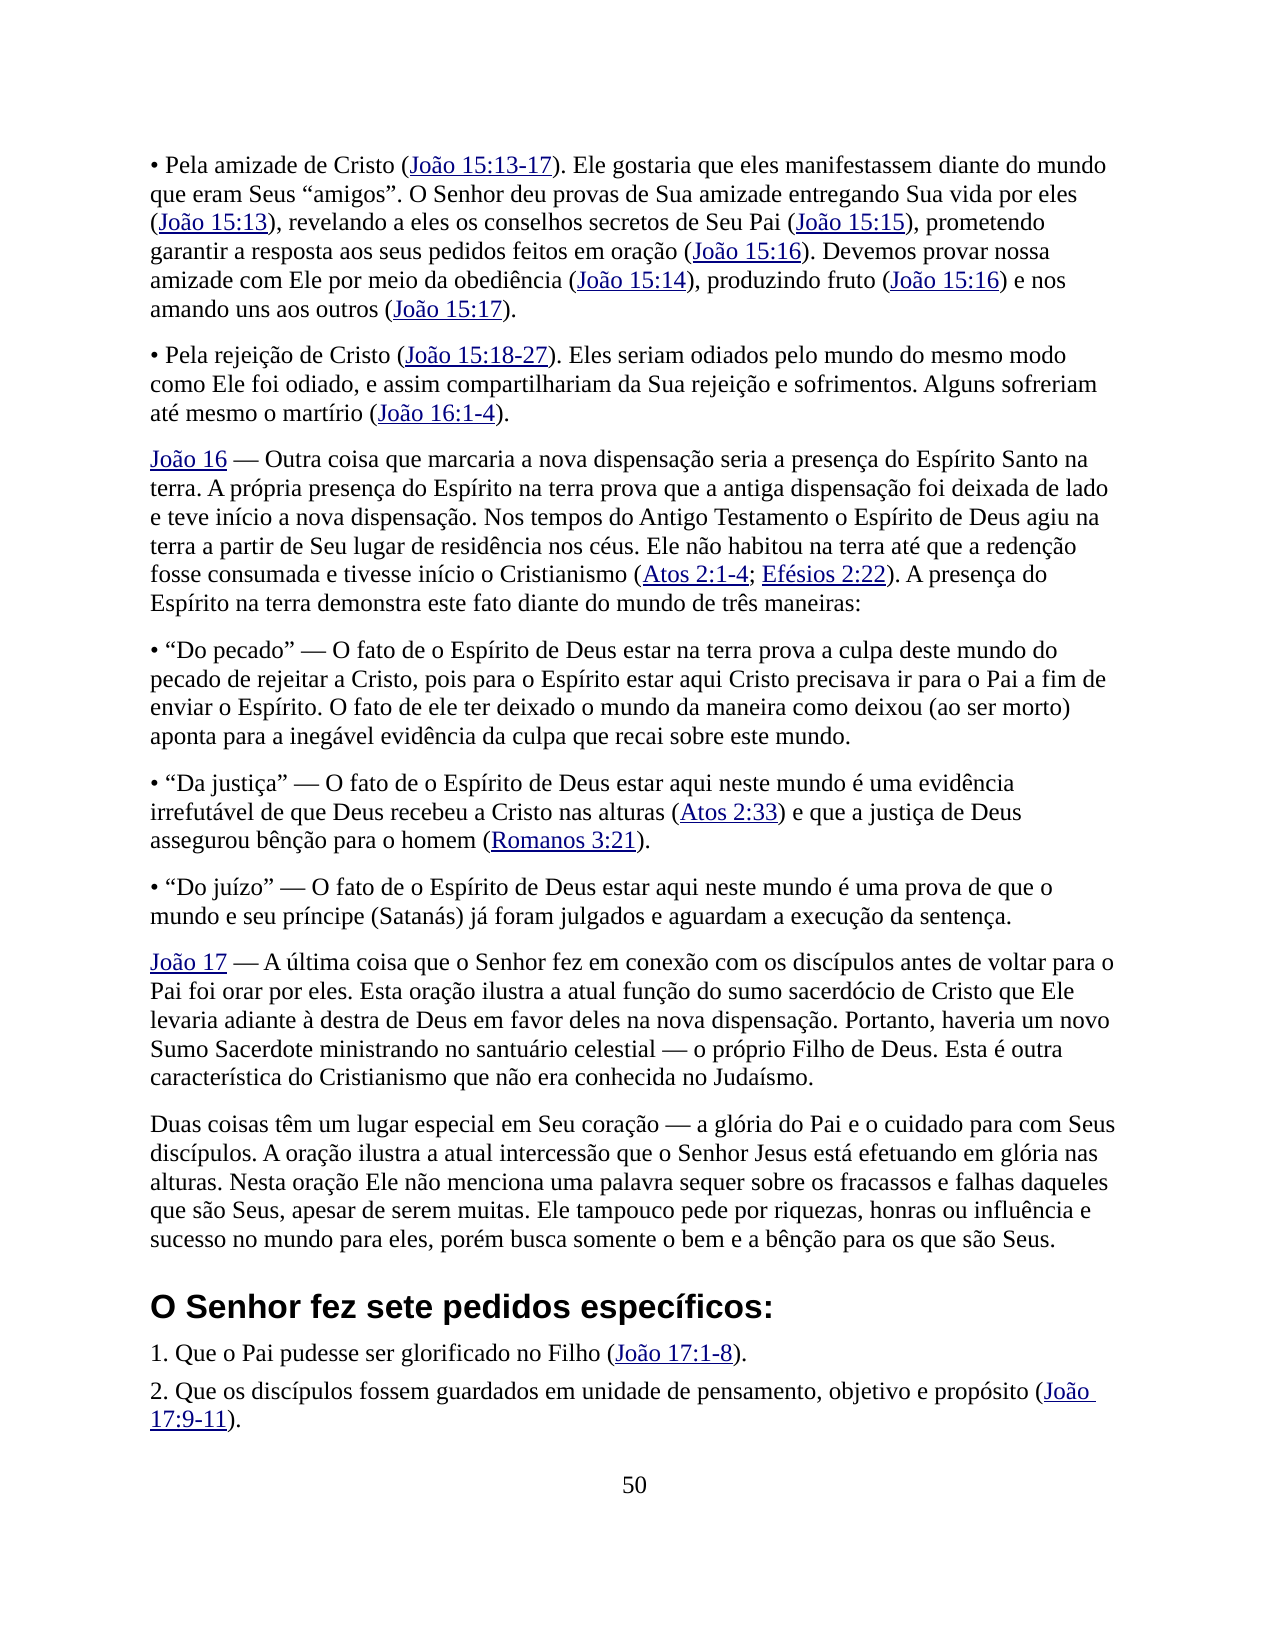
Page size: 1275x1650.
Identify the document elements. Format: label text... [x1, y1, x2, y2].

text Duas coisas têm um lugar especial em Seu coração — a glória do Pai e o cuidado para com Seus discípulos. A oração ilustra a atual intercessão que o Senhor Jesus está efetuando em glória nas alturas. Nesta oração Ele não menciona uma palavra sequer sobre os fracassos e falhas daqueles que são Seus, apesar de serem muitas. Ele tampouco pede por riquezas, honras ou influência e sucesso no mundo para eles, porém busca somente o bem e a bênção para os que são Seus. [150, 1109, 1125, 1253]
text • Pela amizade de Cristo (João 15:13-17). Ele gostaria que eles manifestassem diante do mundo que eram Seus “amigos”. O Senhor deu provas de Sua amizade entregando Sua vida por eles (João 15:13), revelando a eles os conselhos secretos de Seu Pai (João 15:15), prometendo garantir a resposta aos seus pedidos feitos em oração (João 15:16). Devemos provar nossa amizade com Ele por meio da obediência (João 15:14), produzindo fruto (João 15:16) e nos amando uns aos outros (João 15:17). [150, 150, 1125, 322]
text • “Do juízo” — O fato de o Espírito de Deus estar aqui neste mundo é uma prova de que o mundo e seu príncipe (Satanás) já foram julgados e aguardam a execução da sentença. [150, 872, 1125, 929]
text 2. Que os discípulos fossem guardados em unidade de pensamento, objetivo e propósito (João 17:9-11). [150, 1376, 1125, 1433]
text João 17 — A última coisa que o Senhor fez em conexão com os discípulos antes de voltar para o Pai foi orar por eles. Esta oração ilustra a atual função do sumo sacerdócio de Cristo que Ele levaria adiante à destra de Deus em favor deles na nova dispensação. Portanto, haveria um novo Sumo Sacerdote ministrando no santuário celestial — o próprio Filho de Deus. Esta é outra característica do Cristianismo que não era conhecida no Judaísmo. [150, 947, 1125, 1091]
text • “Da justiça” — O fato de o Espírito de Deus estar aqui neste mundo é uma evidência irrefutável de que Deus recebeu a Cristo nas alturas (Atos 2:33) e que a justiça de Deus assegurou bênção para o homem (Romanos 3:21). [150, 768, 1125, 854]
subtitle O Senhor fez sete pedidos específicos: [150, 1287, 1125, 1326]
text João 16 — Outra coisa que marcaria a nova dispensação seria a presença do Espírito Santo na terra. A própria presença do Espírito na terra prova que a antiga dispensação foi deixada de lado e teve início a nova dispensação. Nos tempos do Antigo Testamento o Espírito de Deus agiu na terra a partir de Seu lugar de residência nos céus. Ele não habitou na terra até que a redenção fosse consumada e tivesse início o Cristianismo (Atos 2:1-4; Efésios 2:22). A presença do Espírito na terra demonstra este fato diante do mundo de três maneiras: [150, 444, 1125, 617]
text • Pela rejeição de Cristo (João 15:18-27). Eles seriam odiados pelo mundo do mesmo modo como Ele foi odiado, e assim compartilhariam da Sua rejeição e sofrimentos. Alguns sofreriam até mesmo o martírio (João 16:1-4). [150, 340, 1125, 427]
text • “Do pecado” — O fato de o Espírito de Deus estar na terra prova a culpa deste mundo do pecado de rejeitar a Cristo, pois para o Espírito estar aqui Cristo precisava ir para o Pai a fim de enviar o Espírito. O fato de ele ter deixado o mundo da maneira como deixou (ao ser morto) aponta para a inegável evidência da culpa que recai sobre este mundo. [150, 635, 1125, 750]
text 1. Que o Pai pudesse ser glorificado no Filho (João 17:1-8). [150, 1338, 1125, 1367]
